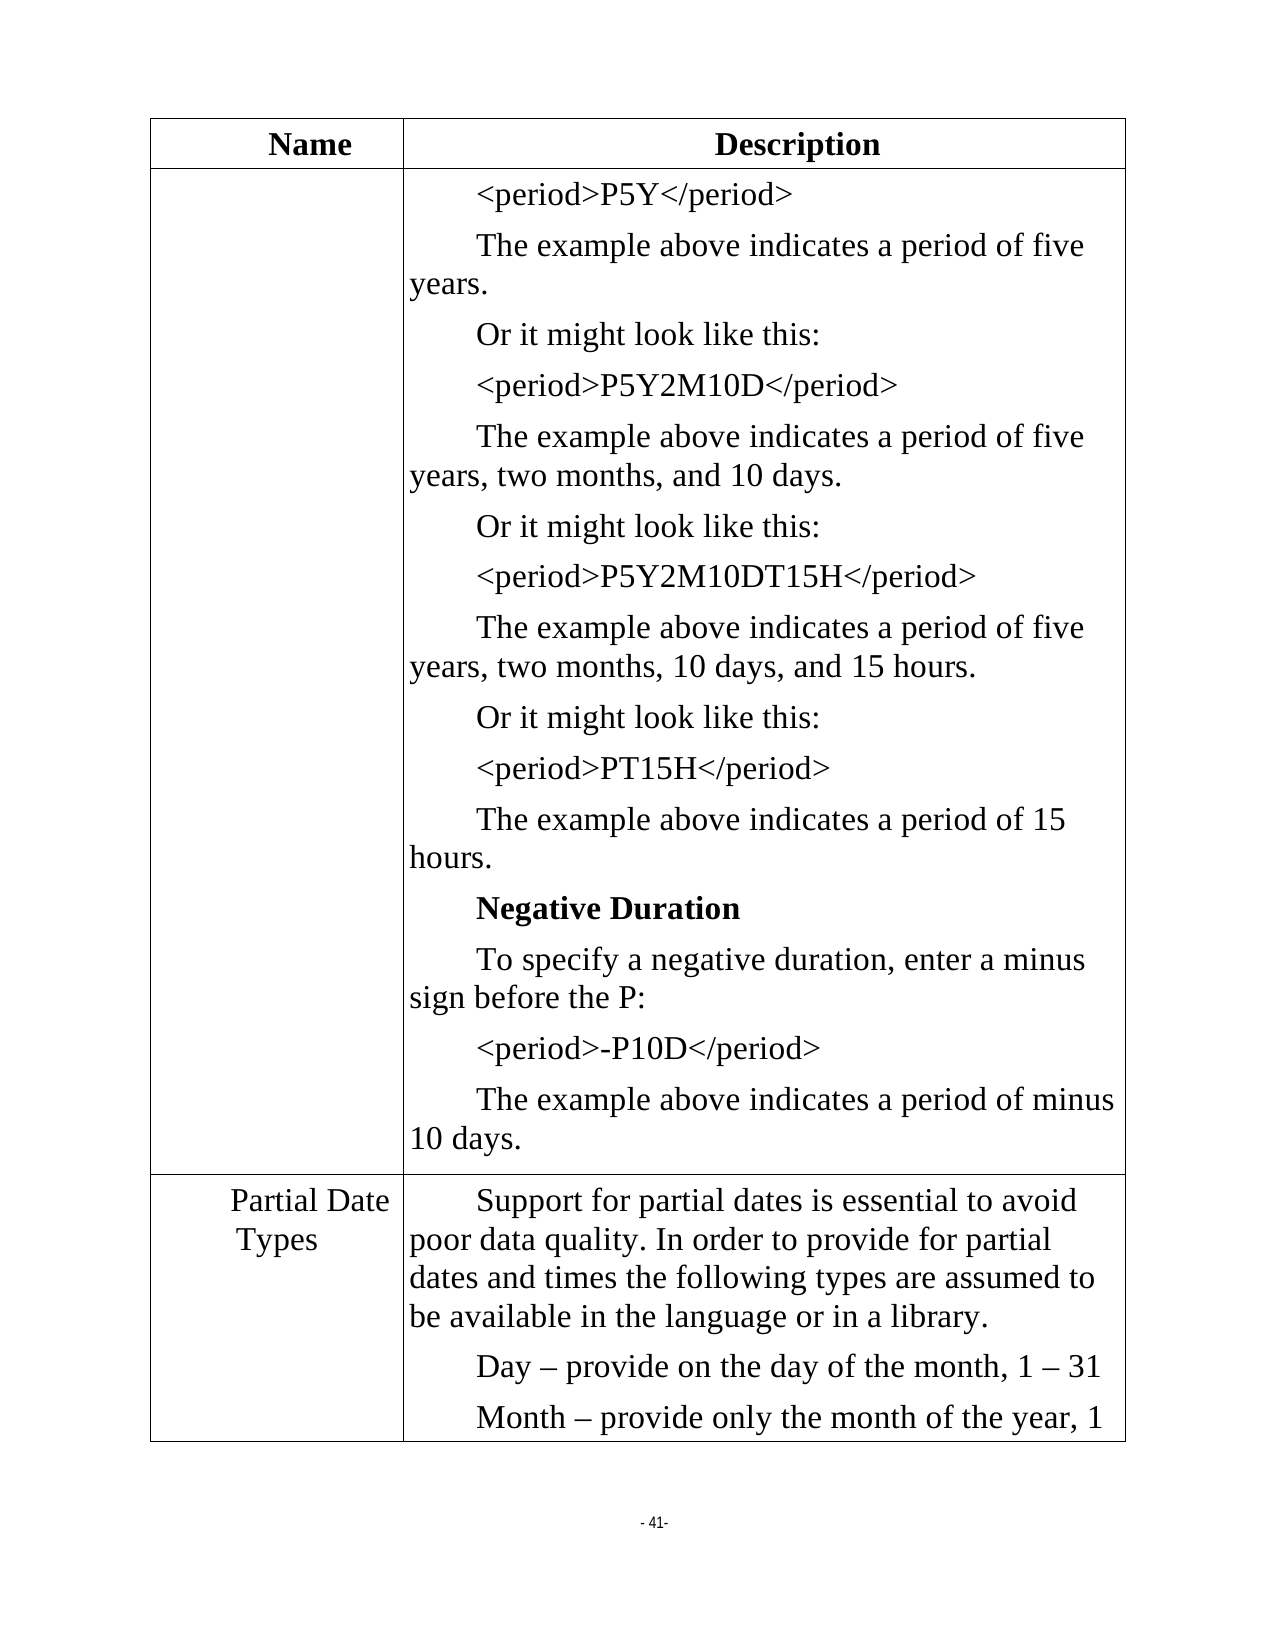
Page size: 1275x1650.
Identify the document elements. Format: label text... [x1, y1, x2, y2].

table_cell Partial Date Types [151, 1175, 403, 1441]
table_cell <period>P5Y</period> The example above indicates a period of five years. Or it might look like this: <period>P5Y2M10D</period> The example above indicates a period of five years, two months, and 10 days. Or it might look like this: <period>P5Y2M10DT15H</period> The example above indicates a period of five years, two months, 10 days, and 15 hours. Or it might look like this: <period>PT15H</period> The example above indicates a period of 15 hours. Negative Duration To specify a negative duration, enter a minus sign before the P: <period>-P10D</period> The example above indicates a period of minus 10 days. [404, 169, 1125, 1174]
table_cell [151, 169, 403, 1174]
table_header Name [151, 119, 403, 168]
table_cell Support for partial dates is essential to avoid poor data quality. In order to provide for partial dates and times the following types are assumed to be available in the language or in a library. Day – provide on the day of the month, 1 – 31 Month – provide only the month of the year, 1 [404, 1175, 1125, 1441]
table_header Description [404, 119, 1125, 168]
